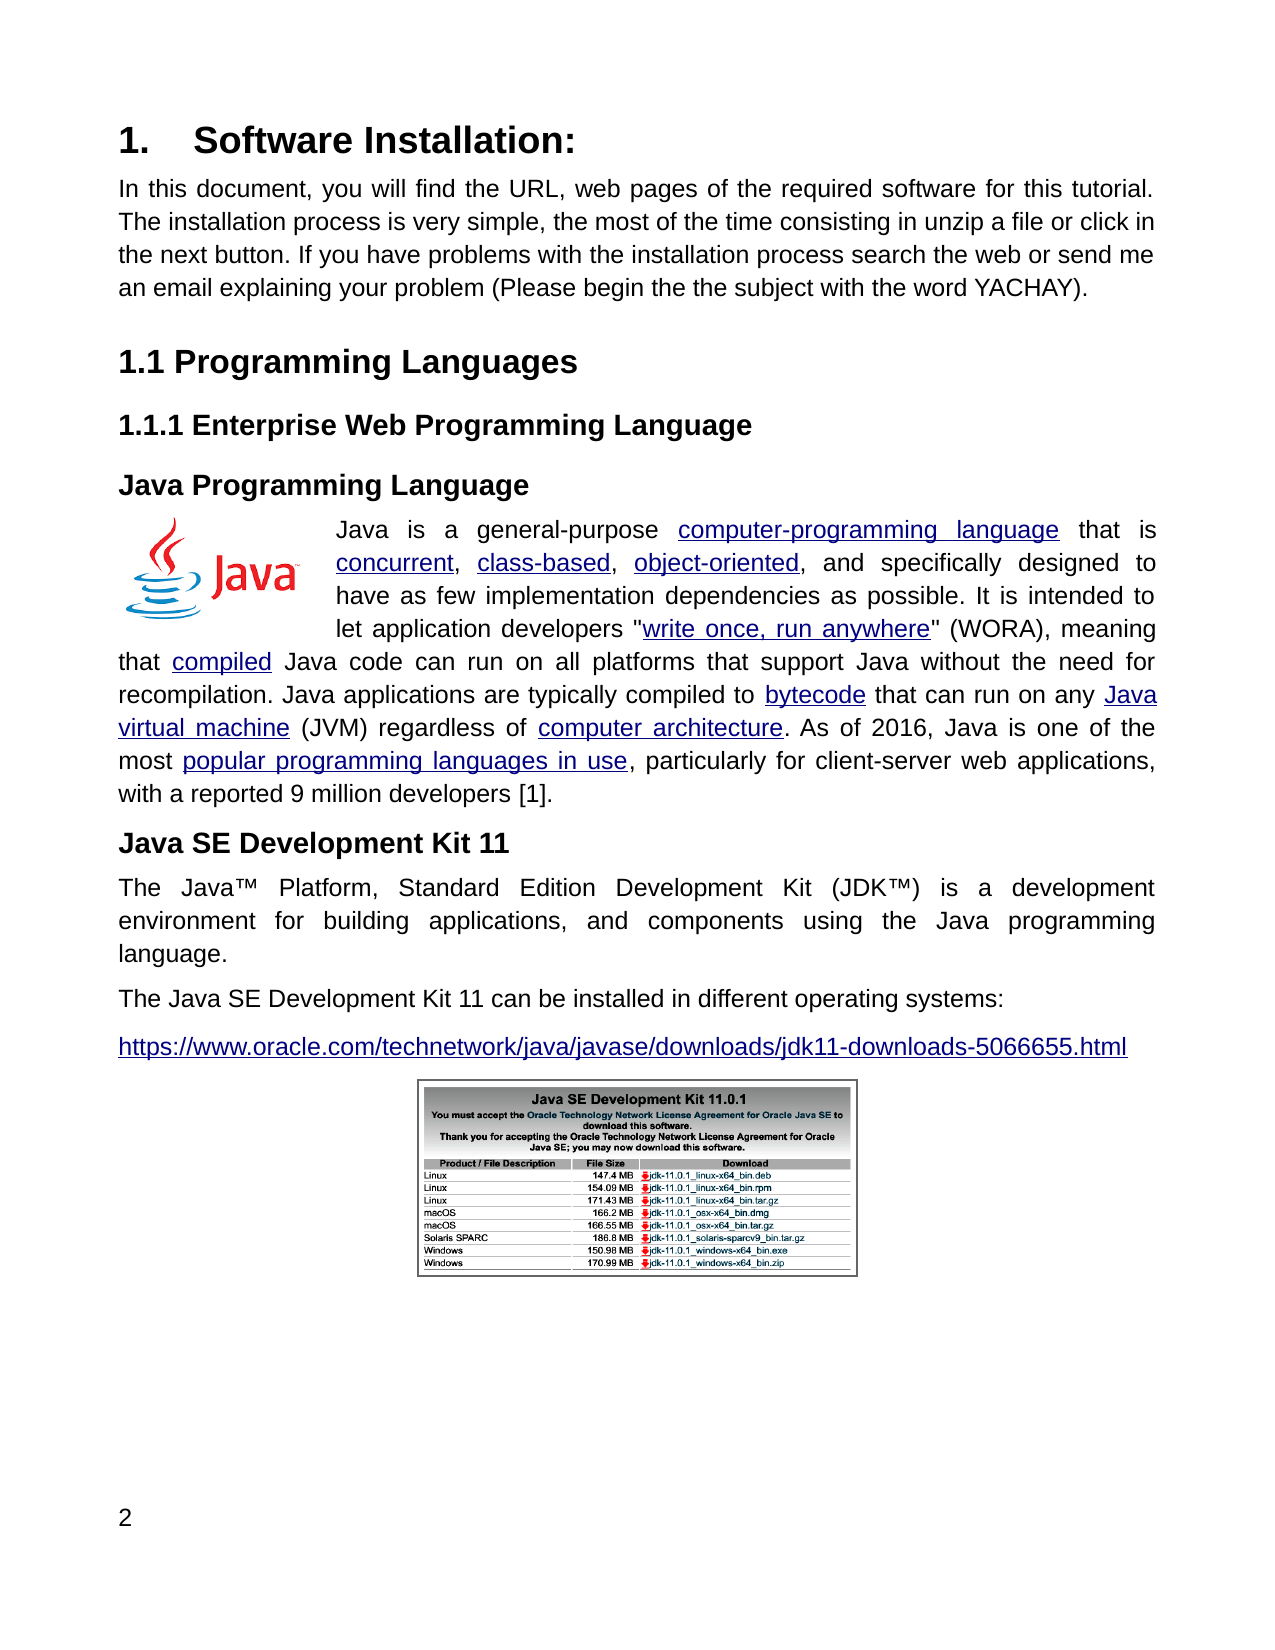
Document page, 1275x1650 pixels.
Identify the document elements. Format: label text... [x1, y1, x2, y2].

text In this document, you will find the URL, web pages of the required software for this tutorial. The installation process is very simple, the most of the time consisting in unzip a file or click in the next button. If you have problems with the installation process search the web or send me an email explaining your problem (Please begin the the subject with the word YACHAY). [118, 174, 1157, 302]
subtitle 1.1 Programming Languages [118, 342, 1157, 380]
text https://www.oracle.com/technetwork/java/javase/downloads/jdk11-downloads-5066655.html [118, 1032, 1157, 1061]
text The Java™ Platform, Standard Edition Development Kit (JDK™) is a development environment for building applications, and components using the Java programming language. [118, 873, 1157, 967]
subtitle Java SE Development Kit 11 [118, 826, 1157, 860]
subtitle 1.1.1 Enterprise Web Programming Language [118, 407, 1157, 441]
text The Java SE Development Kit 11 can be installed in different operating systems: [118, 984, 1157, 1013]
subtitle Java Programming Language [118, 468, 1157, 502]
picture [118, 514, 306, 620]
picture [422, 1084, 853, 1273]
subtitle Software Installation: [118, 118, 1157, 162]
text Java is a general-purpose computer-programming language that is concurrent, class-based, object-oriented, and specifically designed to have as few implementation dependencies as possible. It is intended to let application developers "write once, run anywhere" (WORA), meaning that compiled Java code can run on all platforms that support Java without the need for recompilation. Java applications are typically compiled to bytecode that can run on any Java virtual machine (JVM) regardless of computer architecture. As of 2016, Java is one of the most popular programming languages in use, particularly for client-server web applications, with a reported 9 million developers [1]⁠. [118, 514, 1157, 807]
